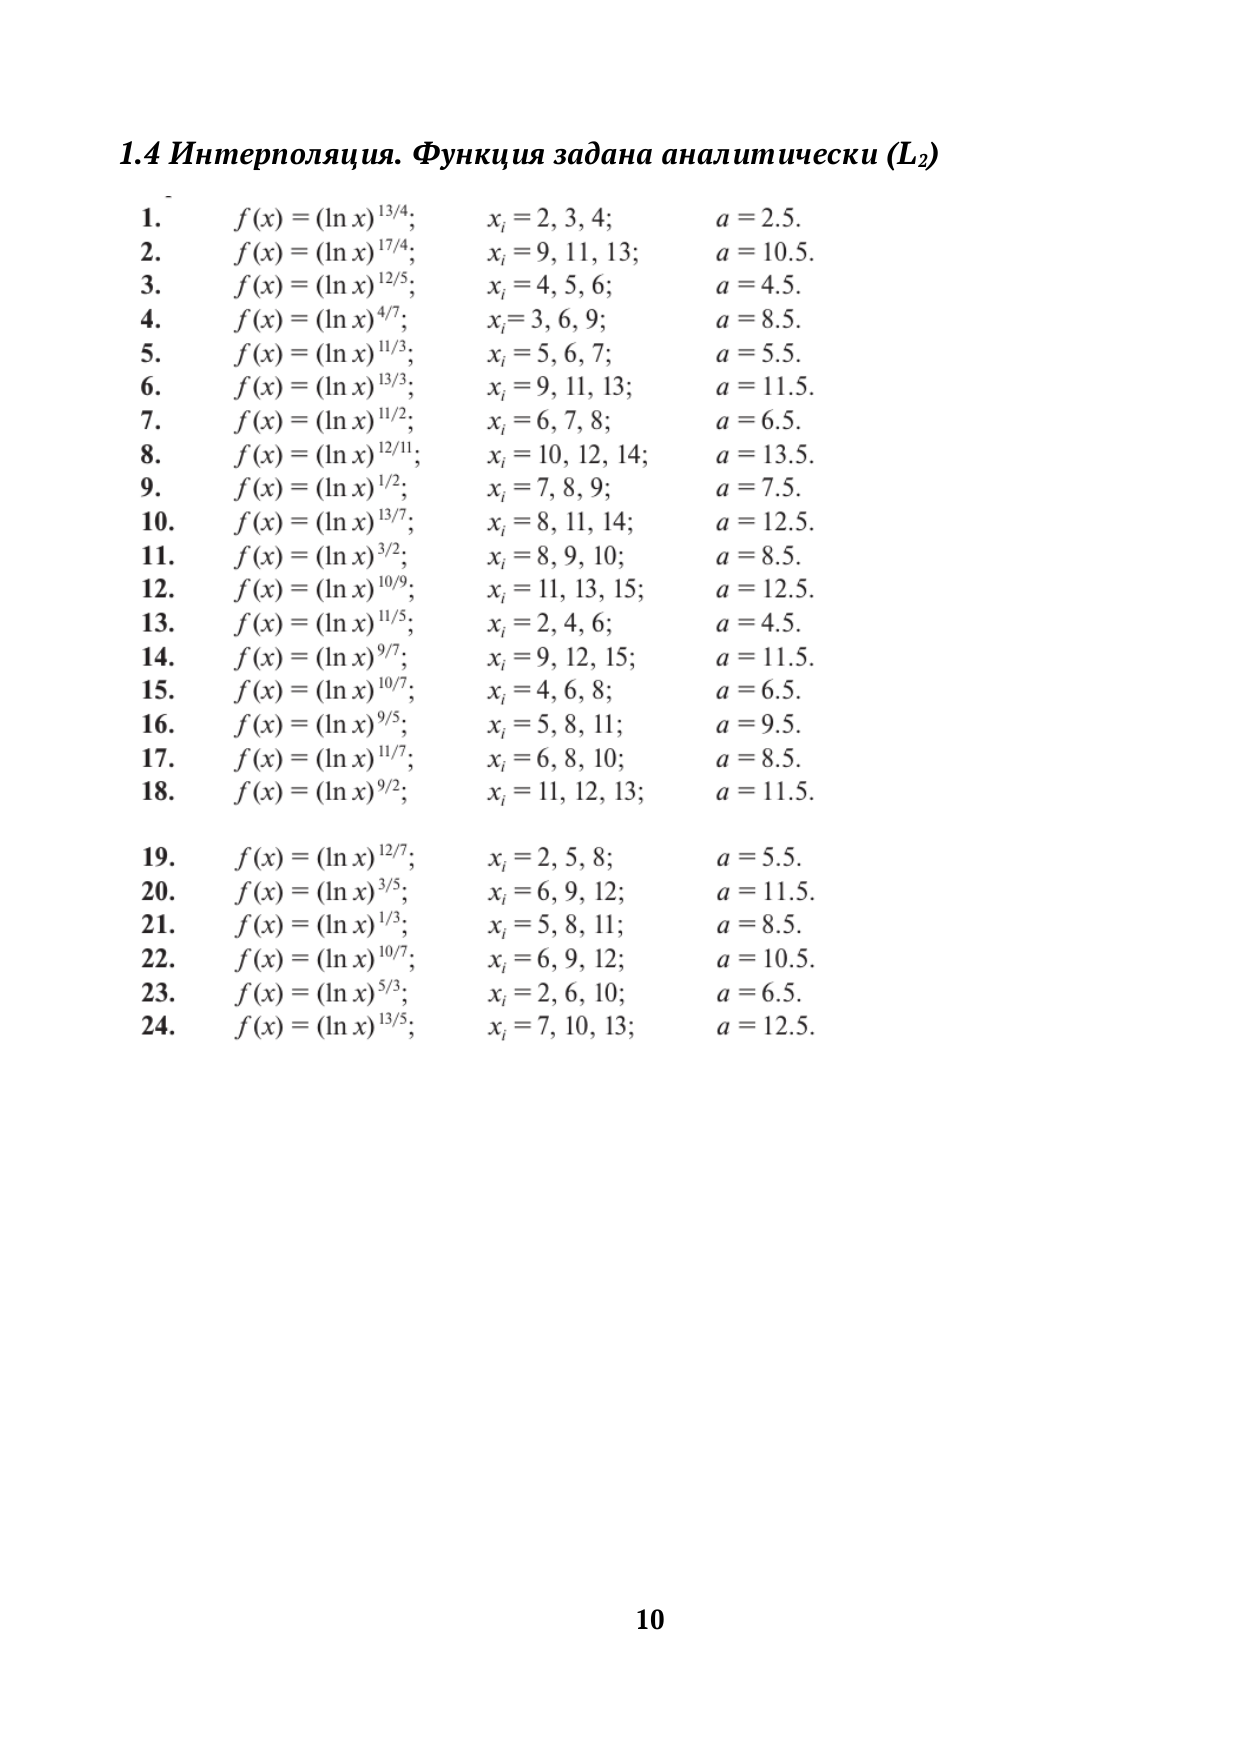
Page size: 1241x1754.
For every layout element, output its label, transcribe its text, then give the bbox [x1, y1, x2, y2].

picture [127, 196, 830, 820]
picture [127, 827, 852, 1043]
subtitle 1.4 Интерполяция. Функция задана аналитически (L2) [118, 133, 1181, 171]
